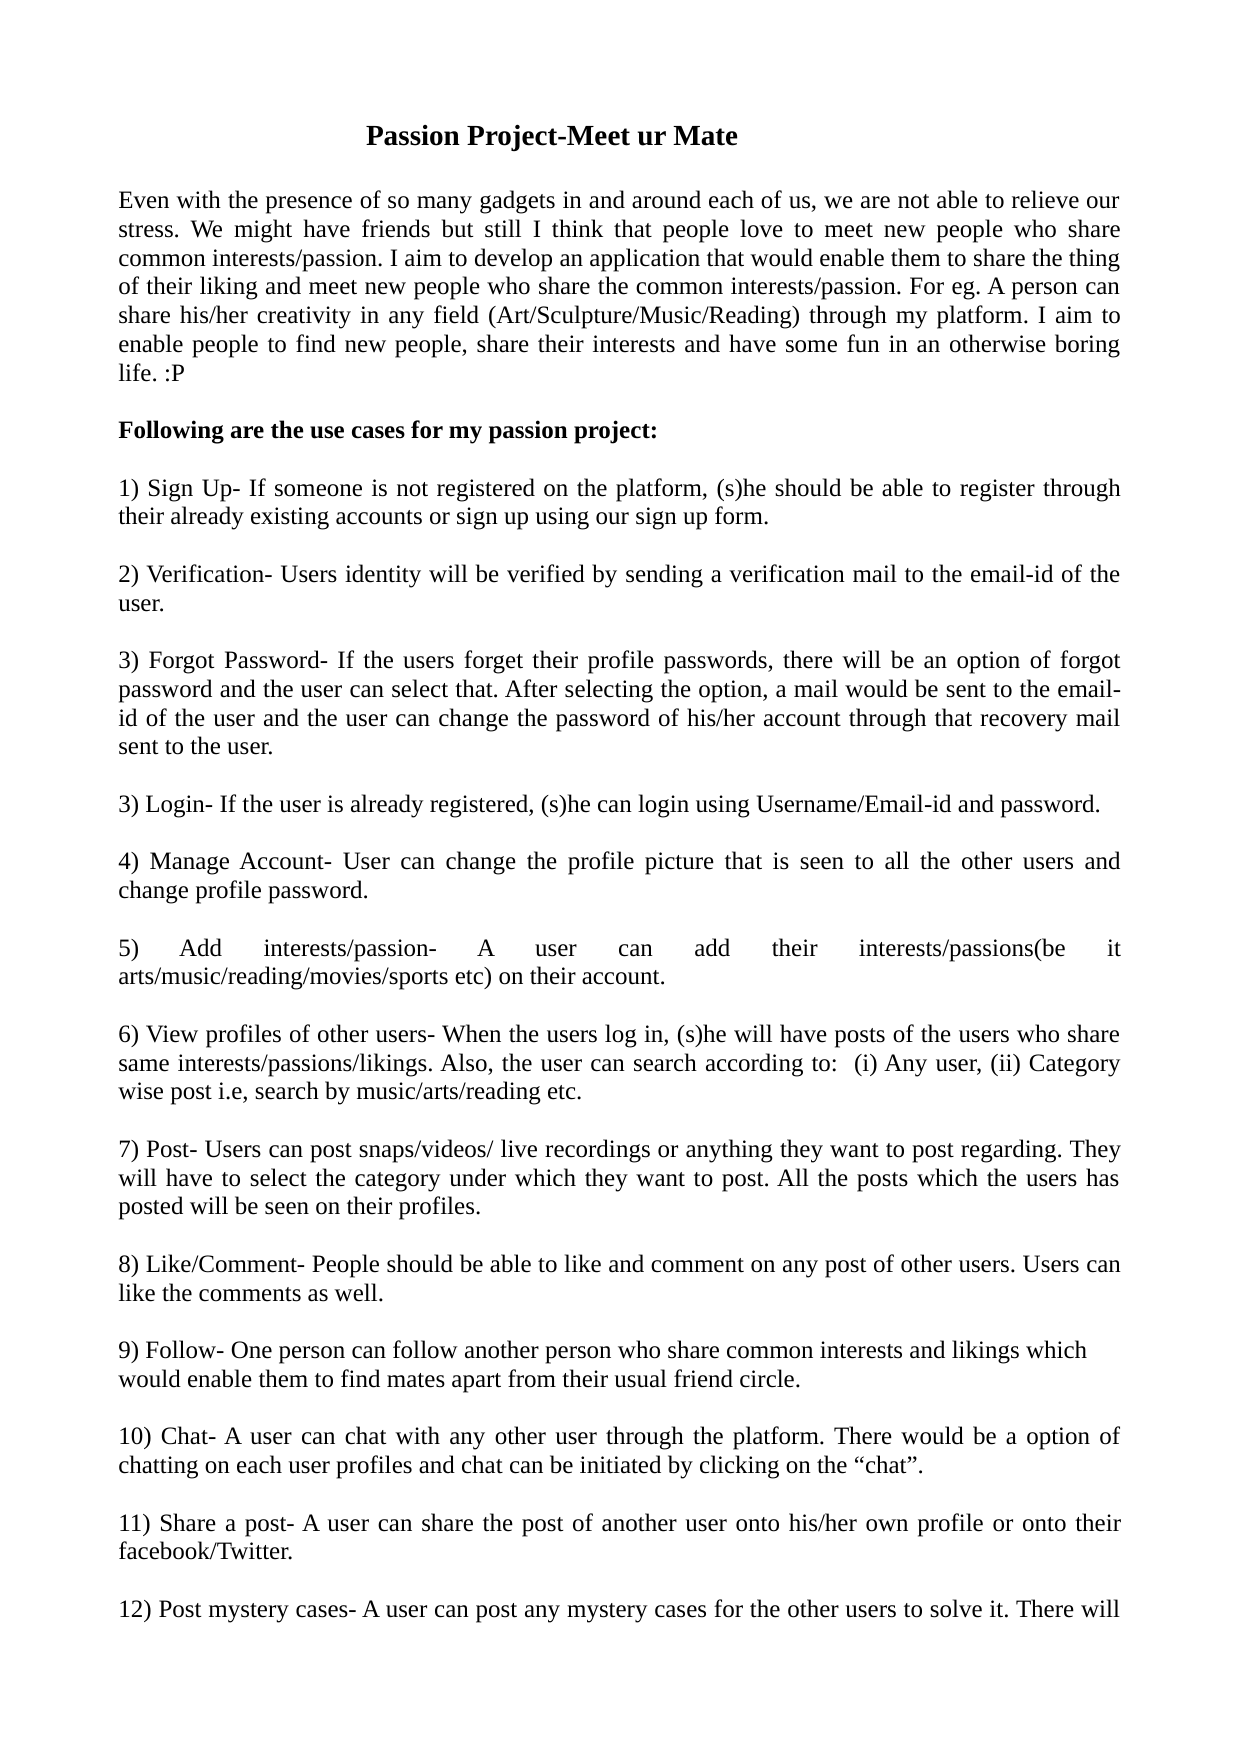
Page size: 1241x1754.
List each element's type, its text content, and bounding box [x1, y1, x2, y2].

text 2) Verification- Users identity will be verified by sending a verification mail to the email-id of the user. [118, 559, 1122, 616]
text Passion Project-Meet ur Mate [118, 118, 1122, 152]
text 6) View profiles of other users- When the users log in, (s)he will have posts of the users who share same interests/passions/likings. Also, the user can search according to: (i) Any user, (ii) Category wise post i.e, search by music/arts/reading etc. [118, 1019, 1122, 1105]
text 3) Login- If the user is already registered, (s)he can login using Username/Email-id and password. [118, 789, 1122, 818]
text 5) Add interests/passion- A user can add their interests/passions(be it arts/music/reading/movies/sports etc) on their account. [118, 933, 1122, 990]
text 10) Chat- A user can chat with any other user through the platform. There would be a option of chatting on each user profiles and chat can be initiated by clicking on the “chat”. [118, 1421, 1122, 1479]
text 12) Post mystery cases- A user can post any mystery cases for the other users to solve it. There will [118, 1594, 1122, 1623]
text Even with the presence of so many gadgets in and around each of us, we are not able to relieve our stress. We might have friends but still I think that people love to meet new people who share common interests/passion. I aim to develop an application that would enable them to share the thing of their liking and meet new people who share the common interests/passion. For eg. A person can share his/her creativity in any field (Art/Sculpture/Music/Reading) through my platform. I aim to enable people to find new people, share their interests and have some fun in an otherwise boring life. :P [118, 185, 1122, 386]
text 4) Manage Account- User can change the profile picture that is seen to all the other users and change profile password. [118, 846, 1122, 904]
text 1) Sign Up- If someone is not registered on the platform, (s)he should be able to register through their already existing accounts or sign up using our sign up form. [118, 473, 1122, 530]
text 11) Share a post- A user can share the post of another user onto his/her own profile or onto their facebook/Twitter. [118, 1508, 1122, 1565]
text 9) Follow- One person can follow another person who share common interests and likings which [118, 1335, 1122, 1364]
text Following are the use cases for my passion project: [118, 415, 1122, 444]
text would enable them to find mates apart from their usual friend circle. [118, 1364, 1122, 1393]
text 7) Post- Users can post snaps/videos/ live recordings or anything they want to post regarding. They will have to select the category under which they want to post. All the posts which the users has posted will be seen on their profiles. [118, 1134, 1122, 1220]
text 8) Like/Comment- People should be able to like and comment on any post of other users. Users can like the comments as well. [118, 1249, 1122, 1306]
text 3) Forgot Password- If the users forget their profile passwords, there will be an option of forgot password and the user can select that. After selecting the option, a mail would be sent to the email-id of the user and the user can change the password of his/her account through that recovery mail sent to the user. [118, 645, 1122, 760]
